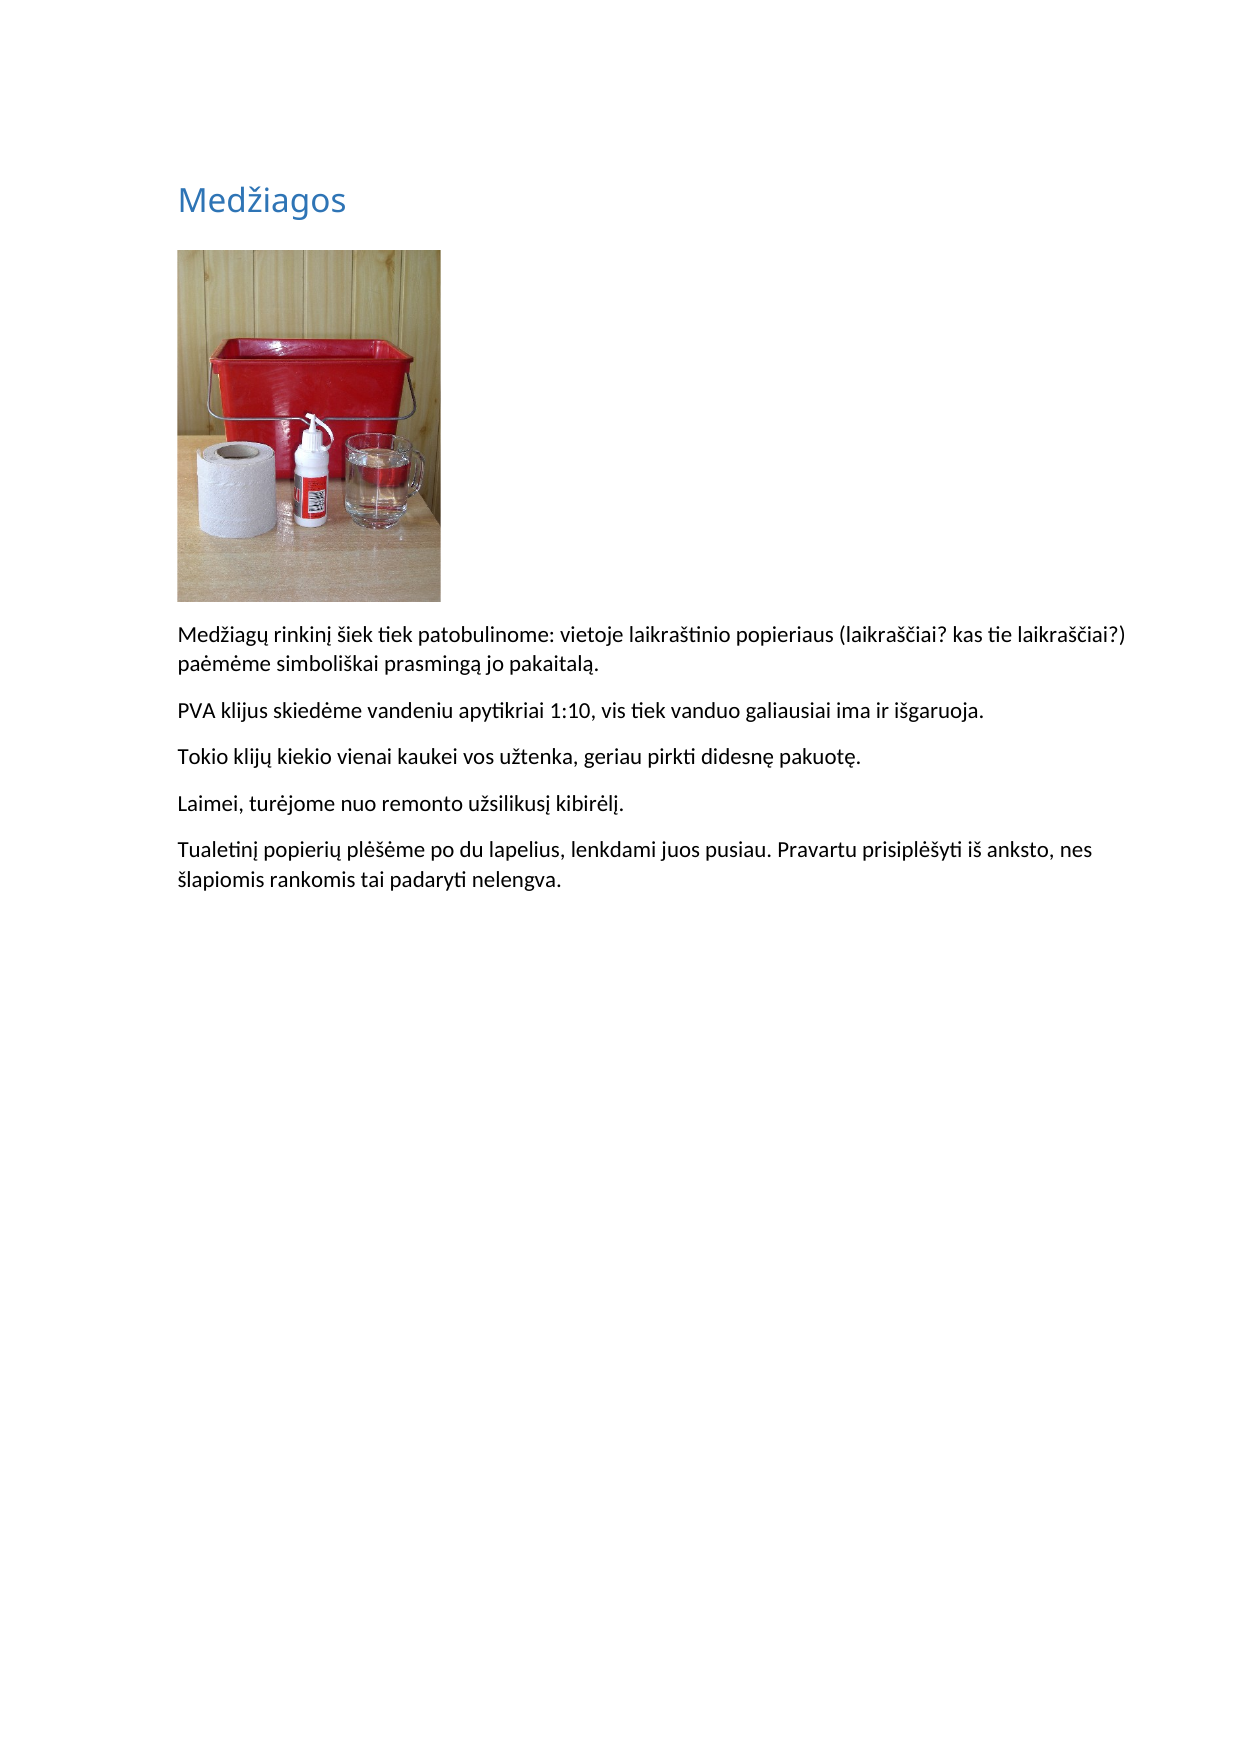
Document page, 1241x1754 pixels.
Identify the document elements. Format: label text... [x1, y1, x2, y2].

subtitle Medžiagos [177, 177, 1181, 223]
text Medžiagų rinkinį šiek tiek patobulinome: vietoje laikraštinio popieriaus (laikraščiai? kas tie laikraščiai?) paėmėme simboliškai prasmingą jo pakaitalą. [177, 620, 1181, 678]
text Tualetinį popierių plėšėme po du lapelius, lenkdami juos pusiau. Pravartu prisiplėšyti iš anksto, nes šlapiomis rankomis tai padaryti nelengva. [177, 835, 1181, 893]
text PVA klijus skiedėme vandeniu apytikriai 1:10, vis tiek vanduo galiausiai ima ir išgaruoja. [177, 696, 1181, 724]
text Tokio klijų kiekio vienai kaukei vos užtenka, geriau pirkti didesnę pakuotę. [177, 742, 1181, 770]
text Laimei, turėjome nuo remonto užsilikusį kibirėlį. [177, 789, 1181, 817]
